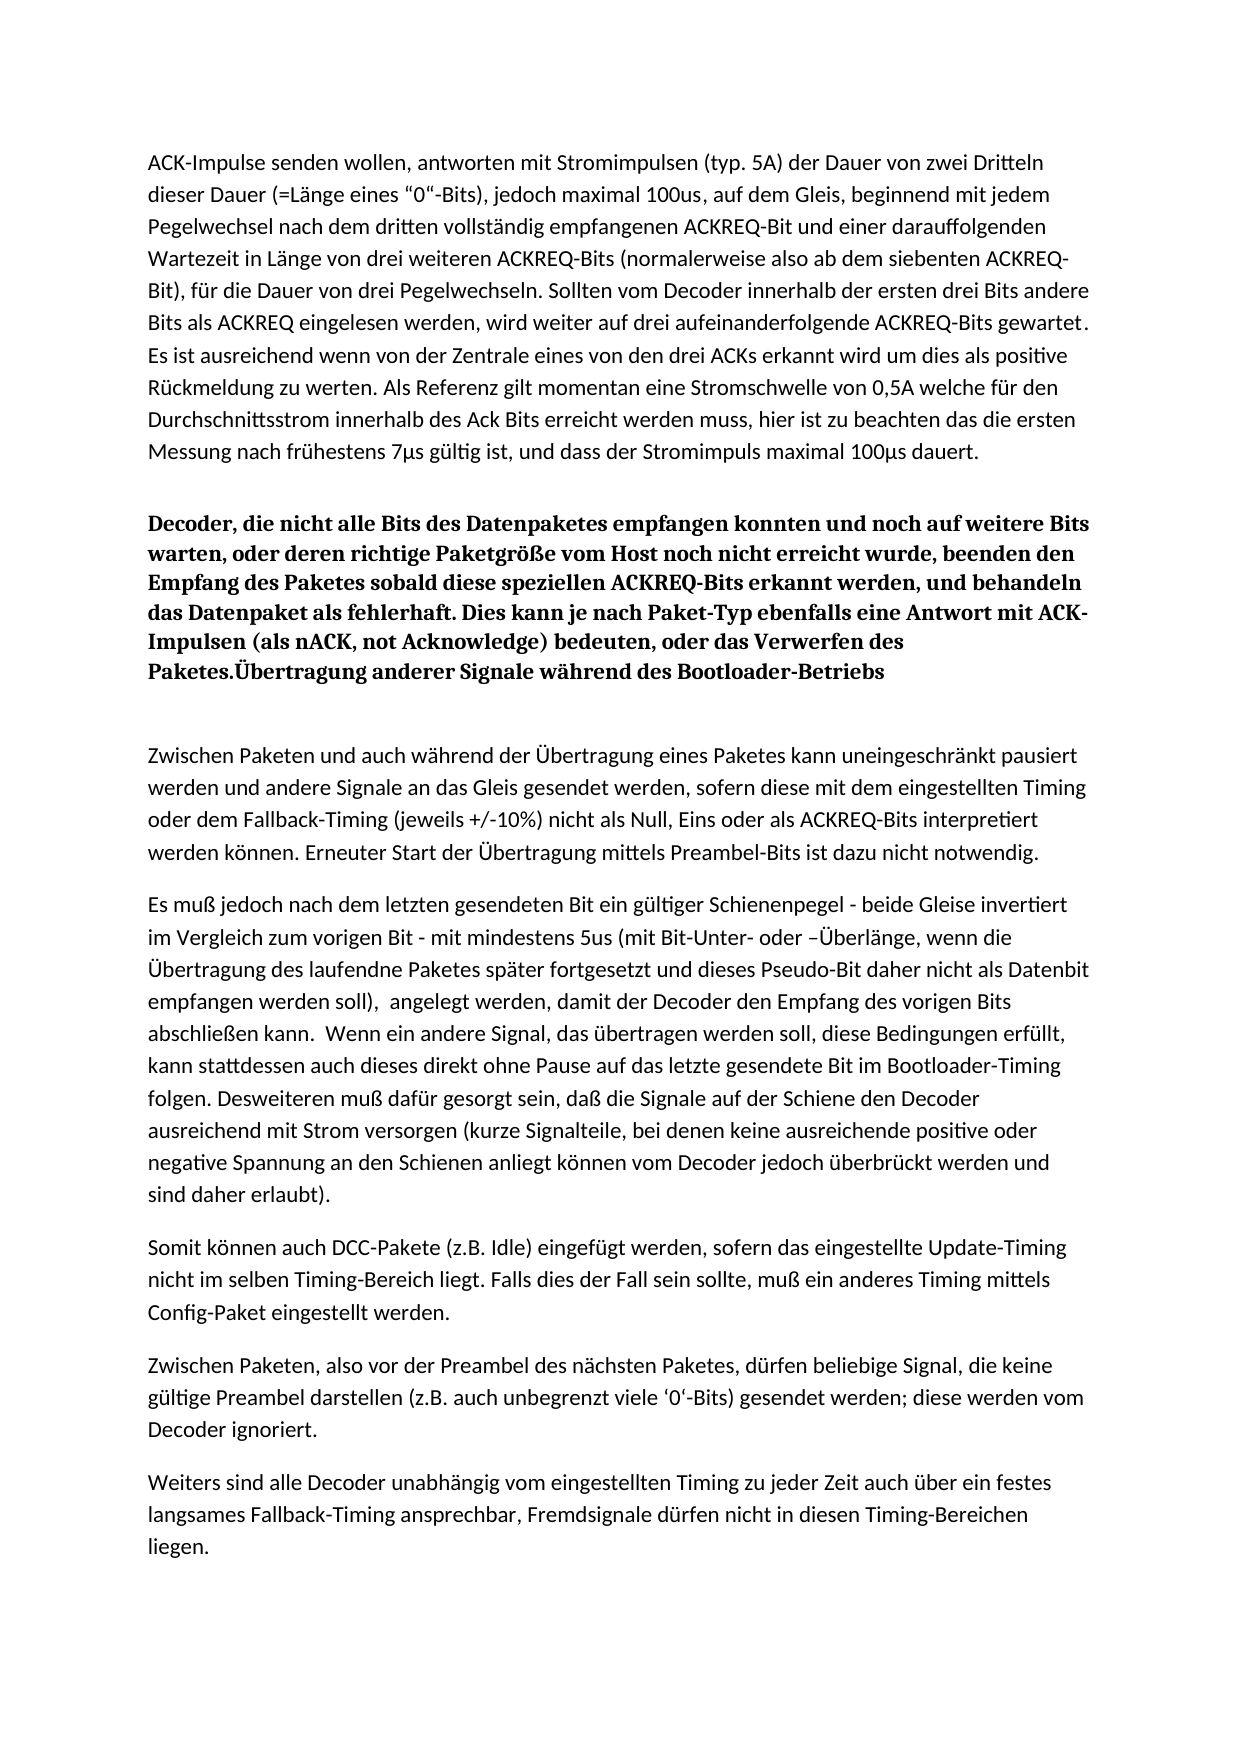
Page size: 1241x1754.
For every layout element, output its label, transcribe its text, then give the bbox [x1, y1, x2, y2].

text Weiters sind alle Decoder unabhängig vom eingestellten Timing zu jeder Zeit auch über ein festes langsames Fallback-Timing ansprechbar, Fremdsignale dürfen nicht in diesen Timing-Bereichen liegen. [148, 1468, 1093, 1561]
subtitle Decoder, die nicht alle Bits des Datenpaketes empfangen konnten und noch auf weitere Bits warten, oder deren richtige Paketgröße vom Host noch nicht erreicht wurde, beenden den Empfang des Paketes sobald diese speziellen ACKREQ-Bits erkannt werden, und behandeln das Datenpaket als fehlerhaft. Dies kann je nach Paket-Typ ebenfalls eine Antwort mit ACK-Impulsen (als nACK, not Acknowledge) bedeuten, oder das Verwerfen des Paketes.Übertragung anderer Signale während des Bootloader-Betriebs [148, 511, 1093, 685]
text Somit können auch DCC-Pakete (z.B. Idle) eingefügt werden, sofern das eingestellte Update-Timing nicht im selben Timing-Bereich liegt. Falls dies der Fall sein sollte, muß ein anderes Timing mittels Config-Paket eingestellt werden. [148, 1233, 1093, 1326]
text Zwischen Paketen und auch während der Übertragung eines Paketes kann uneingeschränkt pausiert werden und andere Signale an das Gleis gesendet werden, sofern diese mit dem eingestellten Timing oder dem Fallback-Timing (jeweils +/-10%) nicht als Null, Eins oder als ACKREQ-Bits interpretiert werden können. Erneuter Start der Übertragung mittels Preambel-Bits ist dazu nicht notwendig. [148, 741, 1093, 866]
text Zwischen Paketen, also vor der Preambel des nächsten Paketes, dürfen beliebige Signal, die keine gültige Preambel darstellen (z.B. auch unbegrenzt viele ‘0‘-Bits) gesendet werden; diese werden vom Decoder ignoriert. [148, 1351, 1093, 1443]
text Es muß jedoch nach dem letzten gesendeten Bit ein gültiger Schienenpegel - beide Gleise invertiert im Vergleich zum vorigen Bit - mit mindestens 5us (mit Bit-Unter- oder –Überlänge, wenn die Übertragung des laufendne Paketes später fortgesetzt und dieses Pseudo-Bit daher nicht als Datenbit empfangen werden soll), angelegt werden, damit der Decoder den Empfang des vorigen Bits abschließen kann. Wenn ein andere Signal, das übertragen werden soll, diese Bedingungen erfüllt, kann stattdessen auch dieses direkt ohne Pause auf das letzte gesendete Bit im Bootloader-Timing folgen. Desweiteren muß dafür gesorgt sein, daß die Signale auf der Schiene den Decoder ausreichend mit Strom versorgen (kurze Signalteile, bei denen keine ausreichende positive oder negative Spannung an den Schienen anliegt können vom Decoder jedoch überbrückt werden und sind daher erlaubt). [148, 891, 1093, 1208]
text ACK-Impulse senden wollen, antworten mit Stromimpulsen (typ. 5A) der Dauer von zwei Dritteln dieser Dauer (=Länge eines “0“-Bits), jedoch maximal 100us, auf dem Gleis, beginnend mit jedem Pegelwechsel nach dem dritten vollständig empfangenen ACKREQ-Bit und einer darauffolgenden Wartezeit in Länge von drei weiteren ACKREQ-Bits (normalerweise also ab dem siebenten ACKREQ-Bit), für die Dauer von drei Pegelwechseln. Sollten vom Decoder innerhalb der ersten drei Bits andere Bits als ACKREQ eingelesen werden, wird weiter auf drei aufeinanderfolgende ACKREQ-Bits gewartet. Es ist ausreichend wenn von der Zentrale eines von den drei ACKs erkannt wird um dies als positive Rückmeldung zu werten. Als Referenz gilt momentan eine Stromschwelle von 0,5A welche für den Durchschnittsstrom innerhalb des Ack Bits erreicht werden muss, hier ist zu beachten das die ersten Messung nach frühestens 7µs gültig ist, und dass der Stromimpuls maximal 100µs dauert. [148, 148, 1093, 465]
